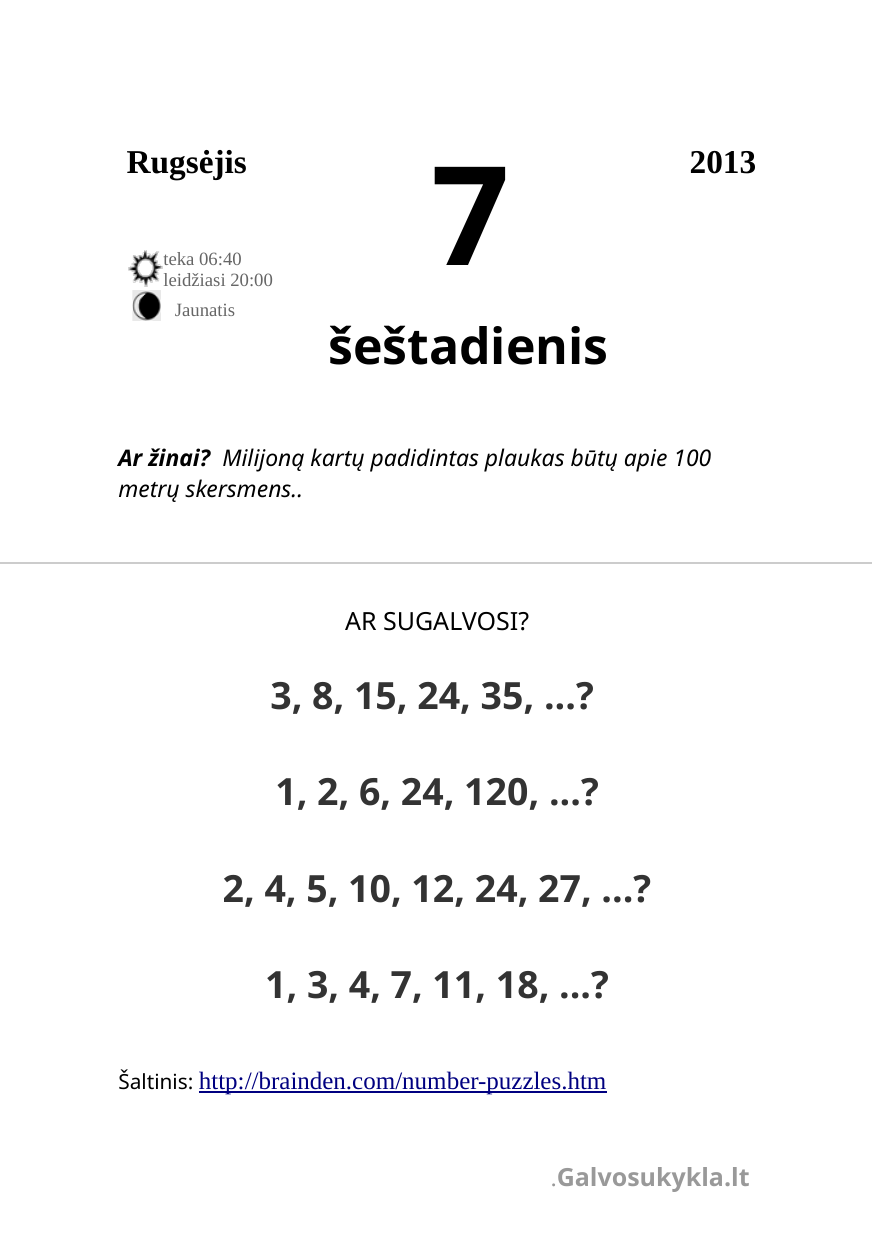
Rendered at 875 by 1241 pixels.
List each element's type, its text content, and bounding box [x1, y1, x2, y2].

text AR SUGALVOSI? [118, 604, 756, 638]
text Šaltinis: http://brainden.com/number-puzzles.htm [118, 1066, 756, 1096]
text Ar žinai? Milijoną kartų padidintas plaukas būtų apie 100 metrų skersmens.. [118, 442, 756, 504]
text 3, 8, 15, 24, 35, ...? [118, 669, 756, 720]
table_header Rugsėjis teka 06:40 leidžiasi 20:00 [118, 118, 298, 287]
table_header 7 šeštadienis [299, 118, 638, 379]
table_header Jaunatis [118, 288, 298, 379]
table_header 2013 [638, 118, 756, 379]
text 1, 2, 6, 24, 120, ...? [118, 766, 756, 817]
text 2, 4, 5, 10, 12, 24, 27, ...? [118, 862, 756, 913]
text 1, 3, 4, 7, 11, 18, ...? [118, 958, 756, 1009]
